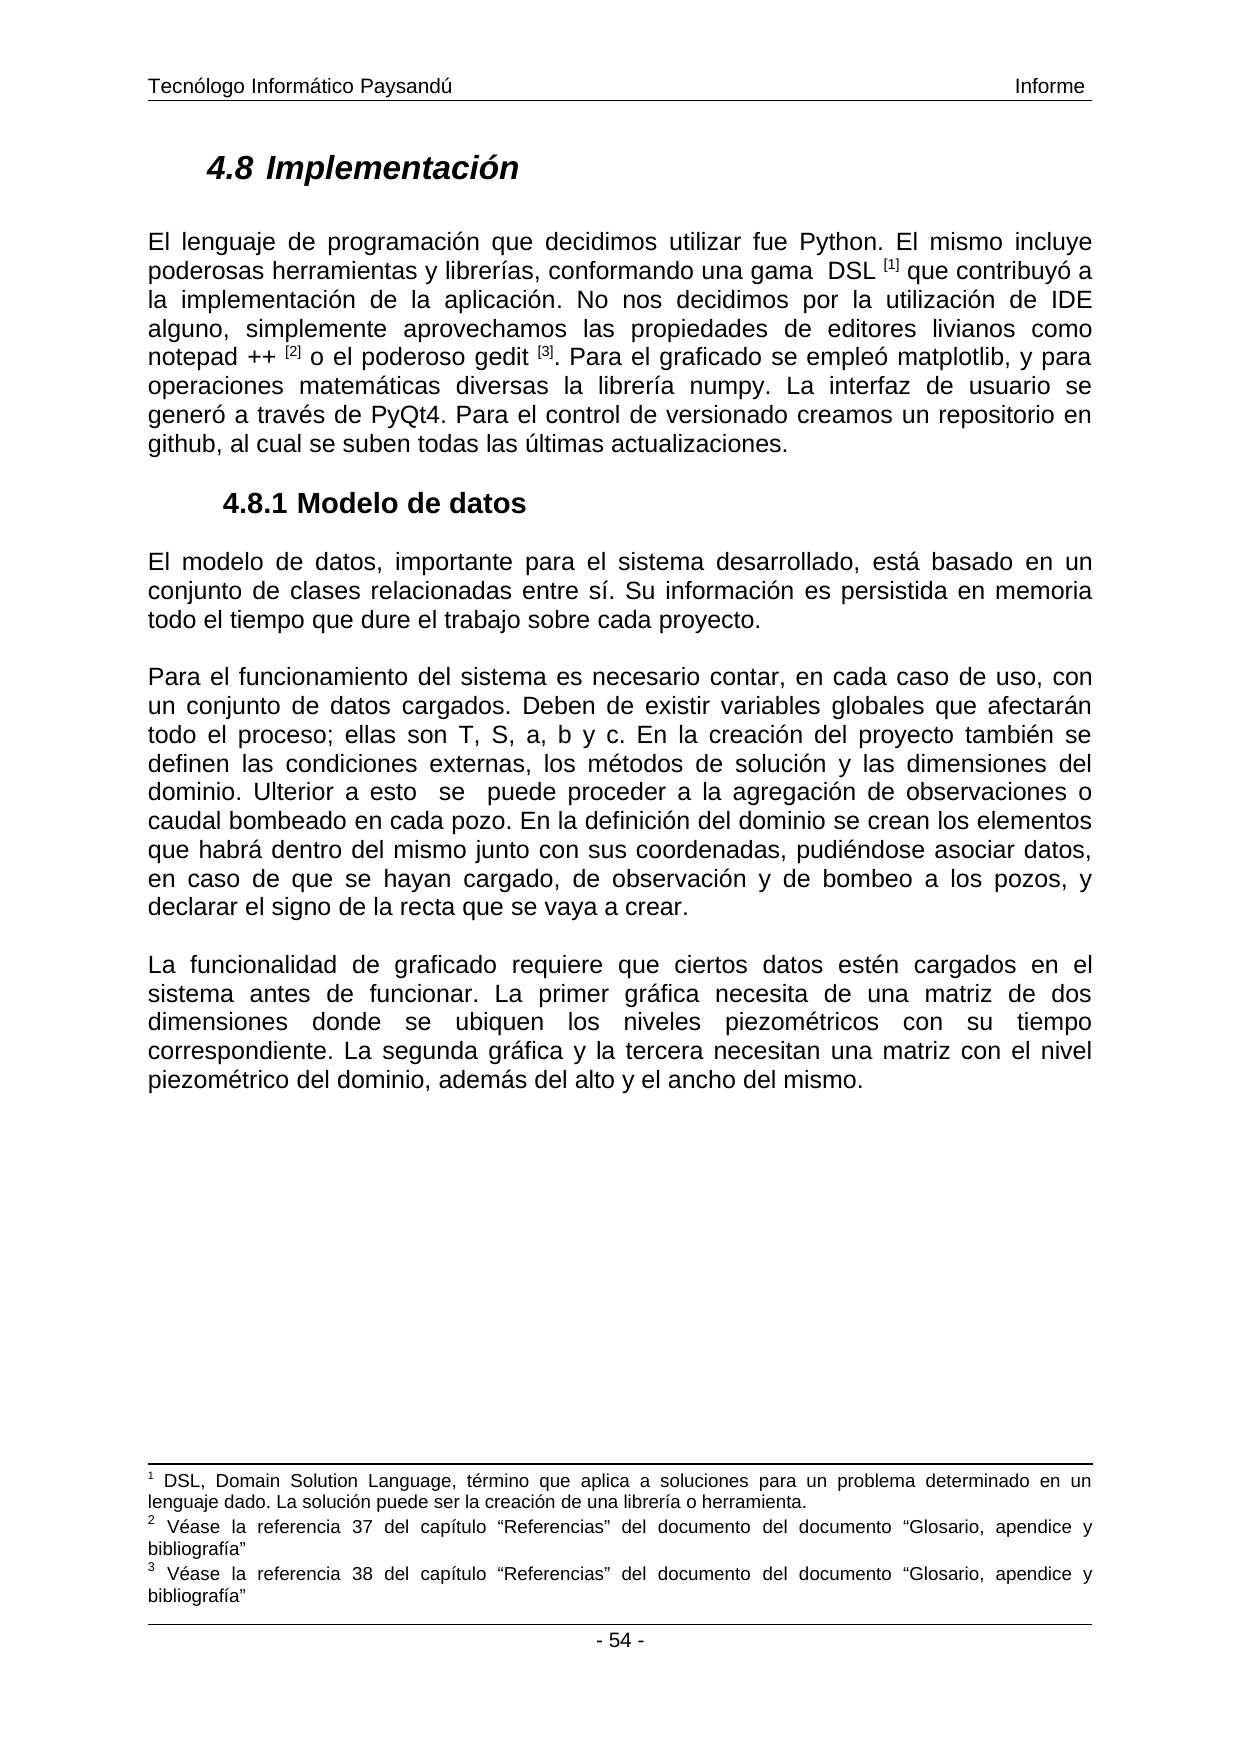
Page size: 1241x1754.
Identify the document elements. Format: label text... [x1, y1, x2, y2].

text Véase la referencia 38 del capítulo “Referencias” del documento del documento “Glosario, apendice y bibliografía” [148, 1559, 1092, 1606]
text La funcionalidad de graficado requiere que ciertos datos estén cargados en el sistema antes de funcionar. La primer gráfica necesita de una matriz de dos dimensiones donde se ubiquen los niveles piezométricos con su tiempo correspondiente. La segunda gráfica y la tercera necesitan una matriz con el nivel piezométrico del dominio, además del alto y el ancho del mismo. [148, 950, 1092, 1093]
subtitle Implementación [207, 148, 1092, 186]
text Para el funcionamiento del sistema es necesario contar, en cada caso de uso, con un conjunto de datos cargados. Deben de existir variables globales que afectarán todo el proceso; ellas son T, S, a, b y c. En la creación del proyecto también se definen las condiciones externas, los métodos de solución y las dimensiones del dominio. Ulterior a esto se puede proceder a la agregación de observaciones o caudal bombeado en cada pozo. En la definición del dominio se crean los elementos que habrá dentro del mismo junto con sus coordenadas, pudiéndose asociar datos, en caso de que se hayan cargado, de observación y de bombeo a los pozos, y declarar el signo de la recta que se vaya a crear. [148, 662, 1092, 921]
subtitle Modelo de datos [223, 486, 1092, 520]
text DSL, Domain Solution Language, término que aplica a soluciones para un problema determinado en un lenguaje dado. La solución puede ser la creación de una librería o herramienta. [148, 1469, 1092, 1513]
text El modelo de datos, importante para el sistema desarrollado, está basado en un conjunto de clases relacionadas entre sí. Su información es persistida en memoria todo el tiempo que dure el trabajo sobre cada proyecto. [148, 547, 1092, 633]
text Véase la referencia 37 del capítulo “Referencias” del documento del documento “Glosario, apendice y bibliografía” [148, 1513, 1092, 1559]
text El lenguaje de programación que decidimos utilizar fue Python. El mismo incluye poderosas herramientas y librerías, conformando una gama DSL [] que contribuyó a la implementación de la aplicación. No nos decidimos por la utilización de IDE alguno, simplemente aprovechamos las propiedades de editores livianos como notepad ++ [] o el poderoso gedit []. Para el graficado se empleó matplotlib, y para operaciones matemáticas diversas la librería numpy. La interfaz de usuario se generó a través de PyQt4. Para el control de versionado creamos un repositorio en github, al cual se suben todas las últimas actualizaciones. [148, 227, 1092, 457]
